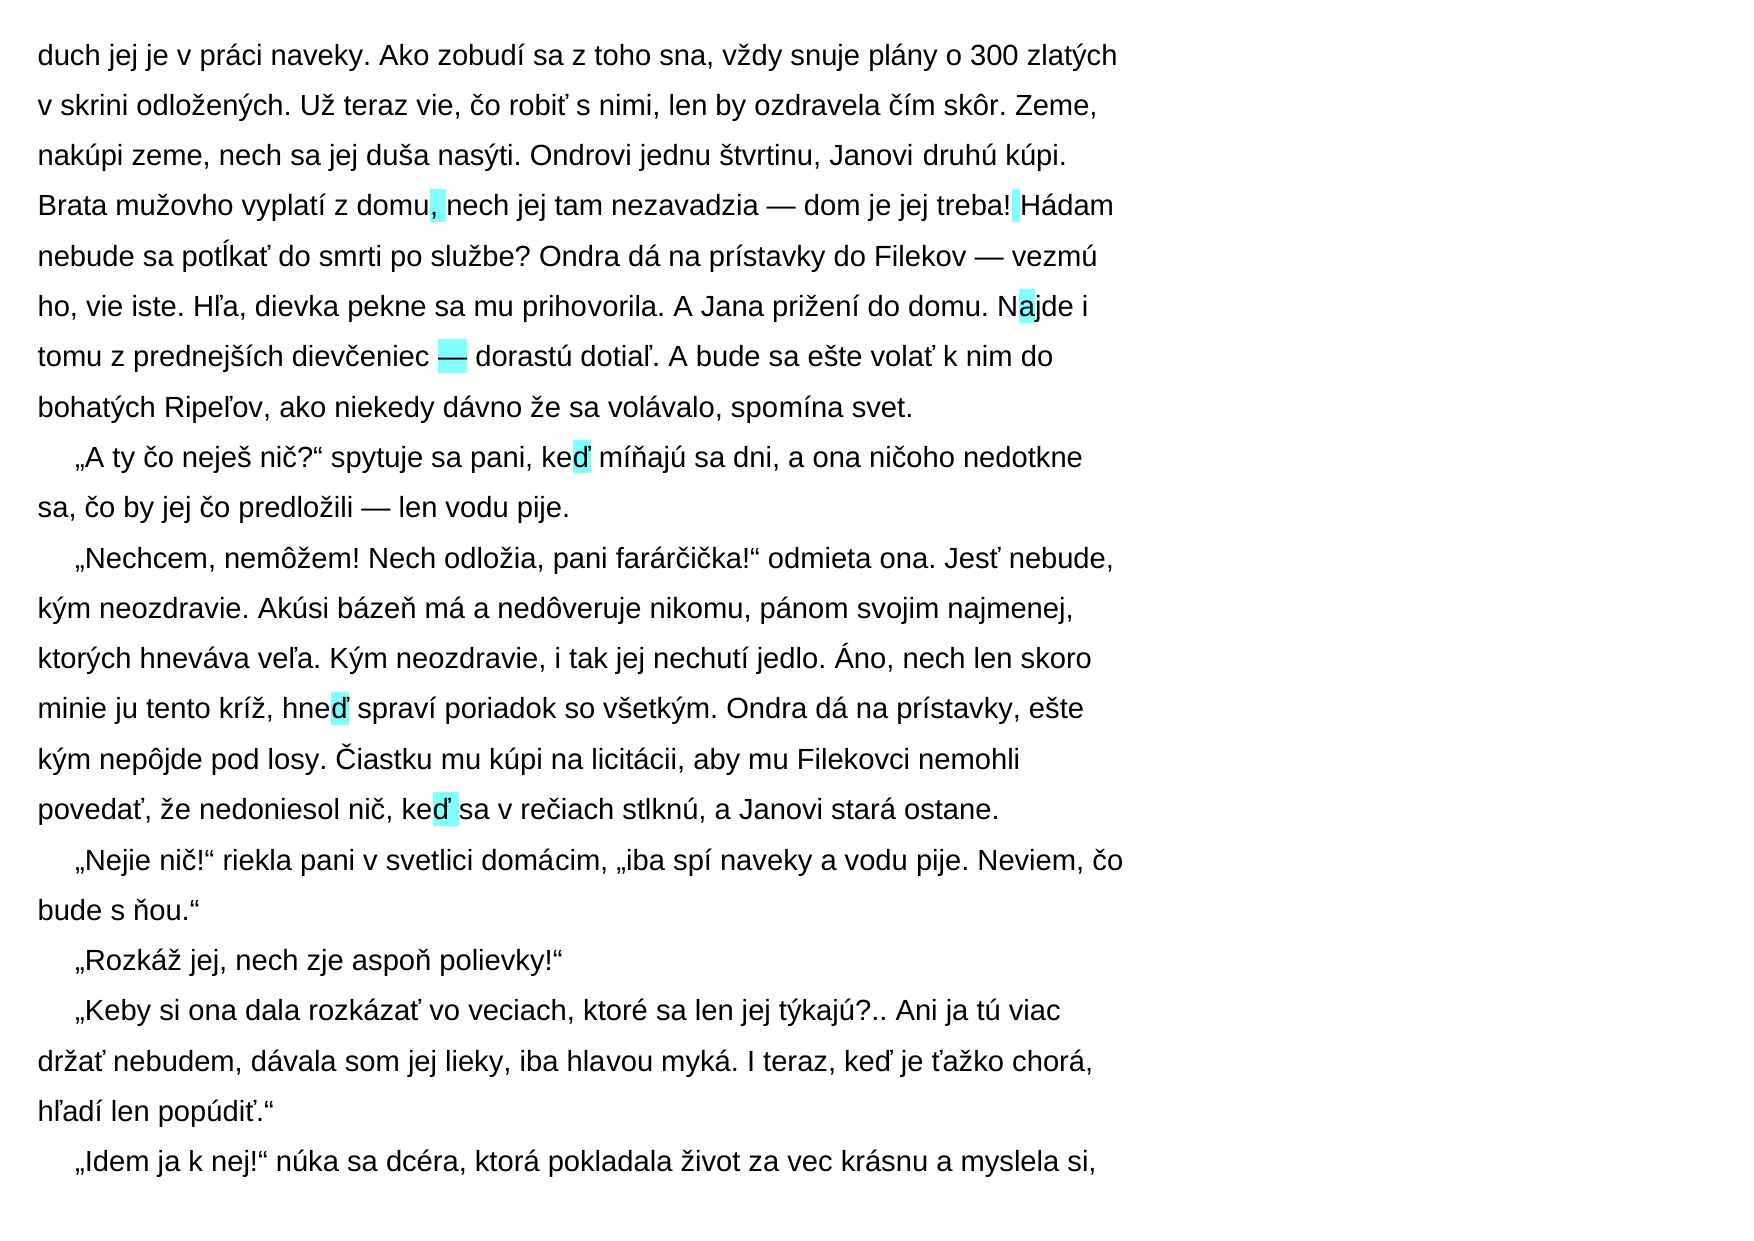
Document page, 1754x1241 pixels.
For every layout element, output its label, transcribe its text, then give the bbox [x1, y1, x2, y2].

text „Keby si ona dala rozkázať vo veciach, ktoré sa len jej týkajú?.. Ani ja tú viac držať nebudem, dávala som jej lieky, iba hla­vou myká. I teraz, keď je ťažko chorá, hľadí len popúdiť.“ [37, 993, 1130, 1128]
text „Rozkáž jej, nech zje aspoň polievky!“ [37, 943, 1130, 977]
text duch jej je v práci naveky. Ako zobudí sa z toho sna, vždy snuje plány o 300 zlatých v skrini odložených. Už teraz vie, čo robiť s nimi, len by ozdravela čím skôr. Zeme, nakúpi zeme, nech sa jej duša nasýti. Ondrovi jednu štvrtinu, Janovi druhú kúpi. Brata mužovho vyplatí z domu, nech jej tam nezavadzia — dom je jej treba! Hádam nebude sa potĺkať do smrti po službe? Ondra dá na prístavky do Filekov — vezmú ho, vie iste. Hľa, dievka pekne sa mu priho­vorila. A Jana prižení do domu. Najde i tomu z prednejších dievčeniec — dorastú dotiaľ. A bude sa ešte volať k nim do bohatých Ripeľov, ako niekedy dávno že sa volávalo, spo­mína svet. [37, 37, 1130, 423]
text „Idem ja k nej!“ núka sa dcéra, ktorá pokladala život za vec krásnu a myslela si, [37, 1144, 1130, 1178]
text „Nechcem, nemôžem! Nech odložia, pani farárčička!“ odmieta ona. Jesť nebude, kým neozdravie. Akúsi bázeň má a nedôveruje nikomu, pánom svojim najmenej, ktorých hneváva veľa. Kým neozdravie, i tak jej nechutí jedlo. Áno, nech len skoro minie ju tento kríž, hneď spraví poriadok so všetkým. Ondra dá na prístavky, ešte kým nepôjde pod losy. Čiastku mu kúpi na licitácii, aby mu Filekovci nemohli povedať, že nedoniesol nič, keď sa v rečiach stlknú, a Janovi stará ostane. [37, 541, 1130, 826]
text „Nejie nič!“ riekla pani v svetlici domá­cim, „iba spí naveky a vodu pije. Neviem, čo bude s ňou.“ [37, 842, 1130, 926]
text „A ty čo neješ nič?“ spytuje sa pani, keď míňajú sa dni, a ona ničoho nedotkne sa, čo by jej čo predložili — len vodu pije. [37, 440, 1130, 524]
